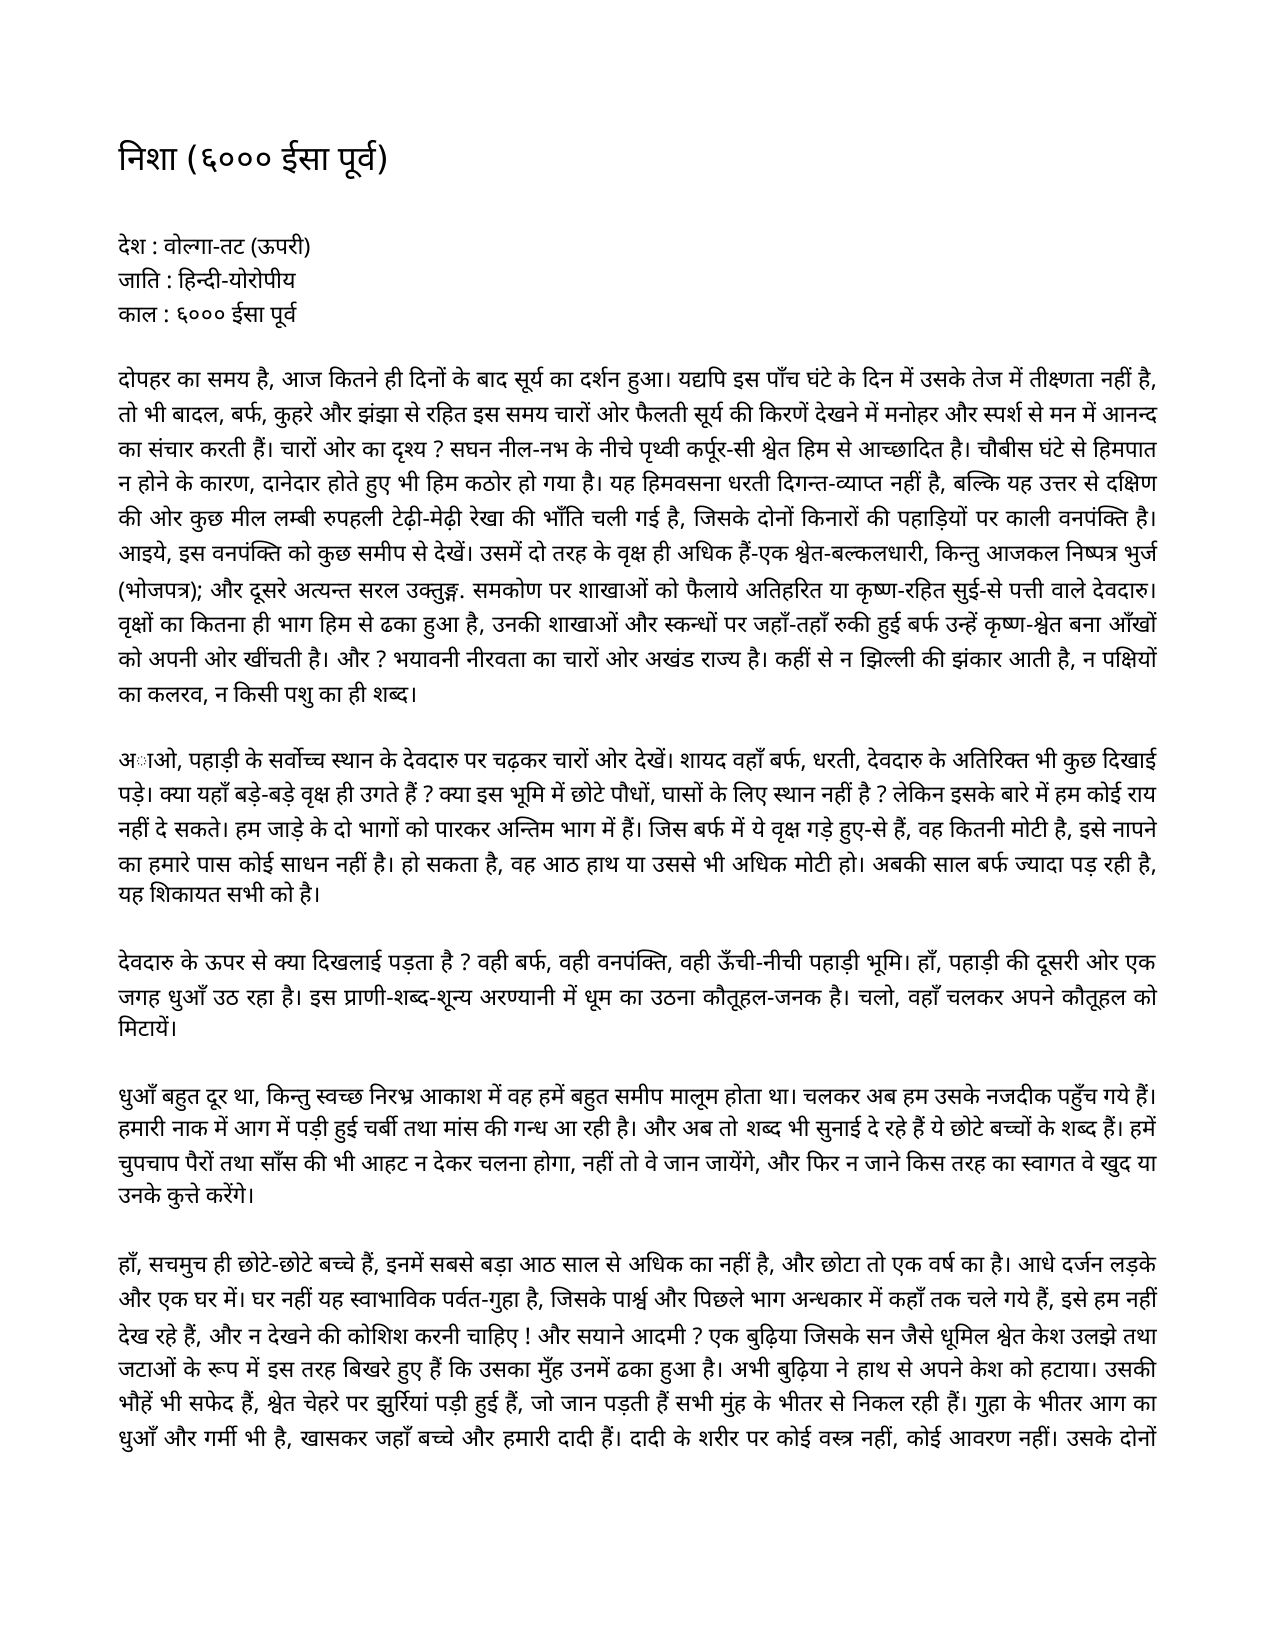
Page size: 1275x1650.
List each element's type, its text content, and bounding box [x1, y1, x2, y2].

text दोपहर का समय है, आज कितने ही दिनों के बाद सूर्य का दर्शन हुआ। यद्यपि इस पाँच घंटे के दिन में उसके तेज में तीक्ष्णता नहीं है, तो भी बादल, बर्फ, कुहरे और झंझा से रहित इस समय चारों ओर फैलती सूर्य की किरणें देखने में मनोहर और स्पर्श से मन में आनन्द का संचार करती हैं। चारों ओर का दृश्य ? सघन नील-नभ के नीचे पृथ्वी कर्पूर-सी श्वेत हिम से आच्छादित है। चौबीस घंटे से हिमपात न होने के कारण, दानेदार होते हुए भी हिम कठोर हो गया है। यह हिमवसना धरती दिगन्त-व्याप्त नहीं है, बल्कि यह उत्तर से दक्षिण की ओर कुछ मील लम्बी रुपहली टेढ़ी-मेढ़ी रेखा की भाँति चली गई है, जिसके दोनों किनारों की पहाड़ियों पर काली वनपंक्ति है। आइये, इस वनपंक्ति को कुछ समीप से देखें। उसमें दो तरह के वृक्ष ही अधिक हैं-एक श्वेत-बल्कलधारी, किन्तु आजकल निष्पत्र भुर्ज (भोजपत्र); और दूसरे अत्यन्त सरल उक्तुङ्ग. समकोण पर शाखाओं को फैलाये अतिहरित या कृष्ण-रहित सुई-से पत्ती वाले देवदारु। वृक्षों का कितना ही भाग हिम से ढका हुआ है, उनकी शाखाओं और स्कन्धों पर जहाँ-तहाँ रुकी हुई बर्फ उन्हें कृष्ण-श्वेत बना आँखों को अपनी ओर खींचती है। और ? भयावनी नीरवता का चारों ओर अखंड राज्य है। कहीं से न झिल्ली की झंकार आती है, न पक्षियों का कलरव, न किसी पशु का ही शब्द। [118, 363, 1157, 712]
text देवदारु के ऊपर से क्या दिखलाई पड़ता है ? वही बर्फ, वही वनपंक्ति, वही ऊँची-नीची पहाड़ी भूमि। हाँ, पहाड़ी की दूसरी ओर एक जगह धुआँ उठ रहा है। इस प्राणी-शब्द-शून्य अरण्यानी में धूम का उठना कौतूहल-जनक है। चलो, वहाँ चलकर अपने कौतूहल को मिटायें। [118, 946, 1157, 1046]
text हाँ, सचमुच ही छोटे-छोटे बच्चे हैं, इनमें सबसे बड़ा आठ साल से अधिक का नहीं है, और छोटा तो एक वर्ष का है। आधे दर्जन लड़के और एक घर में। घर नहीं यह स्वाभाविक पर्वत-गुहा है, जिसके पार्श्व और पिछले भाग अन्धकार में कहाँ तक चले गये हैं, इसे हम नहीं देख रहे हैं, और न देखने की कोशिश करनी चाहिए ! और सयाने आदमी ? एक बुढ़िया जिसके सन जैसे धूमिल श्वेत केश उलझे तथा जटाओं के रूप में इस तरह बिखरे हुए हैं कि उसका मुँह उनमें ढका हुआ है। अभी बुढ़िया ने हाथ से अपने केश को हटाया। उसकी भौहें भी सफेद हैं, श्वेत चेहरे पर झुर्रियां पड़ी हुई हैं, जो जान पड़ती हैं सभी मुंह के भीतर से निकल रही हैं। गुहा के भीतर आग का धुआँ और गर्मी भी है, खासकर जहाँ बच्चे और हमारी दादी हैं। दादी के शरीर पर कोई वस्त्र नहीं, कोई आवरण नहीं। उसके दोनों [118, 1248, 1157, 1457]
text काल : ६००० ईसा पूर्व [118, 298, 1157, 332]
text अाओ, पहाड़ी के सर्वोच्च स्थान के देवदारु पर चढ़कर चारों ओर देखें। शायद वहाँ बर्फ, धरती, देवदारु के अतिरिक्त भी कुछ दिखाई पड़े। क्या यहाँ बड़े-बड़े वृक्ष ही उगते हैं ? क्या इस भूमि में छोटे पौधों, घासों के लिए स्थान नहीं है ? लेकिन इसके बारे में हम कोई राय नहीं दे सकते। हम जाड़े के दो भागों को पारकर अन्तिम भाग में हैं। जिस बर्फ में ये वृक्ष गड़े हुए-से हैं, वह कितनी मोटी है, इसे नापने का हमारे पास कोई साधन नहीं है। हो सकता है, वह आठ हाथ या उससे भी अधिक मोटी हो। अबकी साल बर्फ ज्यादा पड़ रही है, यह शिकायत सभी को है। [118, 743, 1157, 912]
text जाति : हिन्दी-योरोपीय [118, 264, 1157, 298]
text देश : वोल्गा-तट (ऊपरी) [118, 230, 1157, 264]
subtitle निशा (६००० ईसा पूर्व) [118, 139, 1157, 184]
text धुआँ बहुत दूर था, किन्तु स्वच्छ निरभ्र आकाश में वह हमें बहुत समीप मालूम होता था। चलकर अब हम उसके नजदीक पहुँच गये हैं। हमारी नाक में आग में पड़ी हुई चर्बी तथा मांस की गन्ध आ रही है। और अब तो शब्द भी सुनाई दे रहे हैं ये छोटे बच्चों के शब्द हैं। हमें चुपचाप पैरों तथा साँस की भी आहट न देकर चलना होगा, नहीं तो वे जान जायेंगे, और फिर न जाने किस तरह का स्वागत वे खुद या उनके कुत्ते करेंगे। [118, 1079, 1157, 1214]
